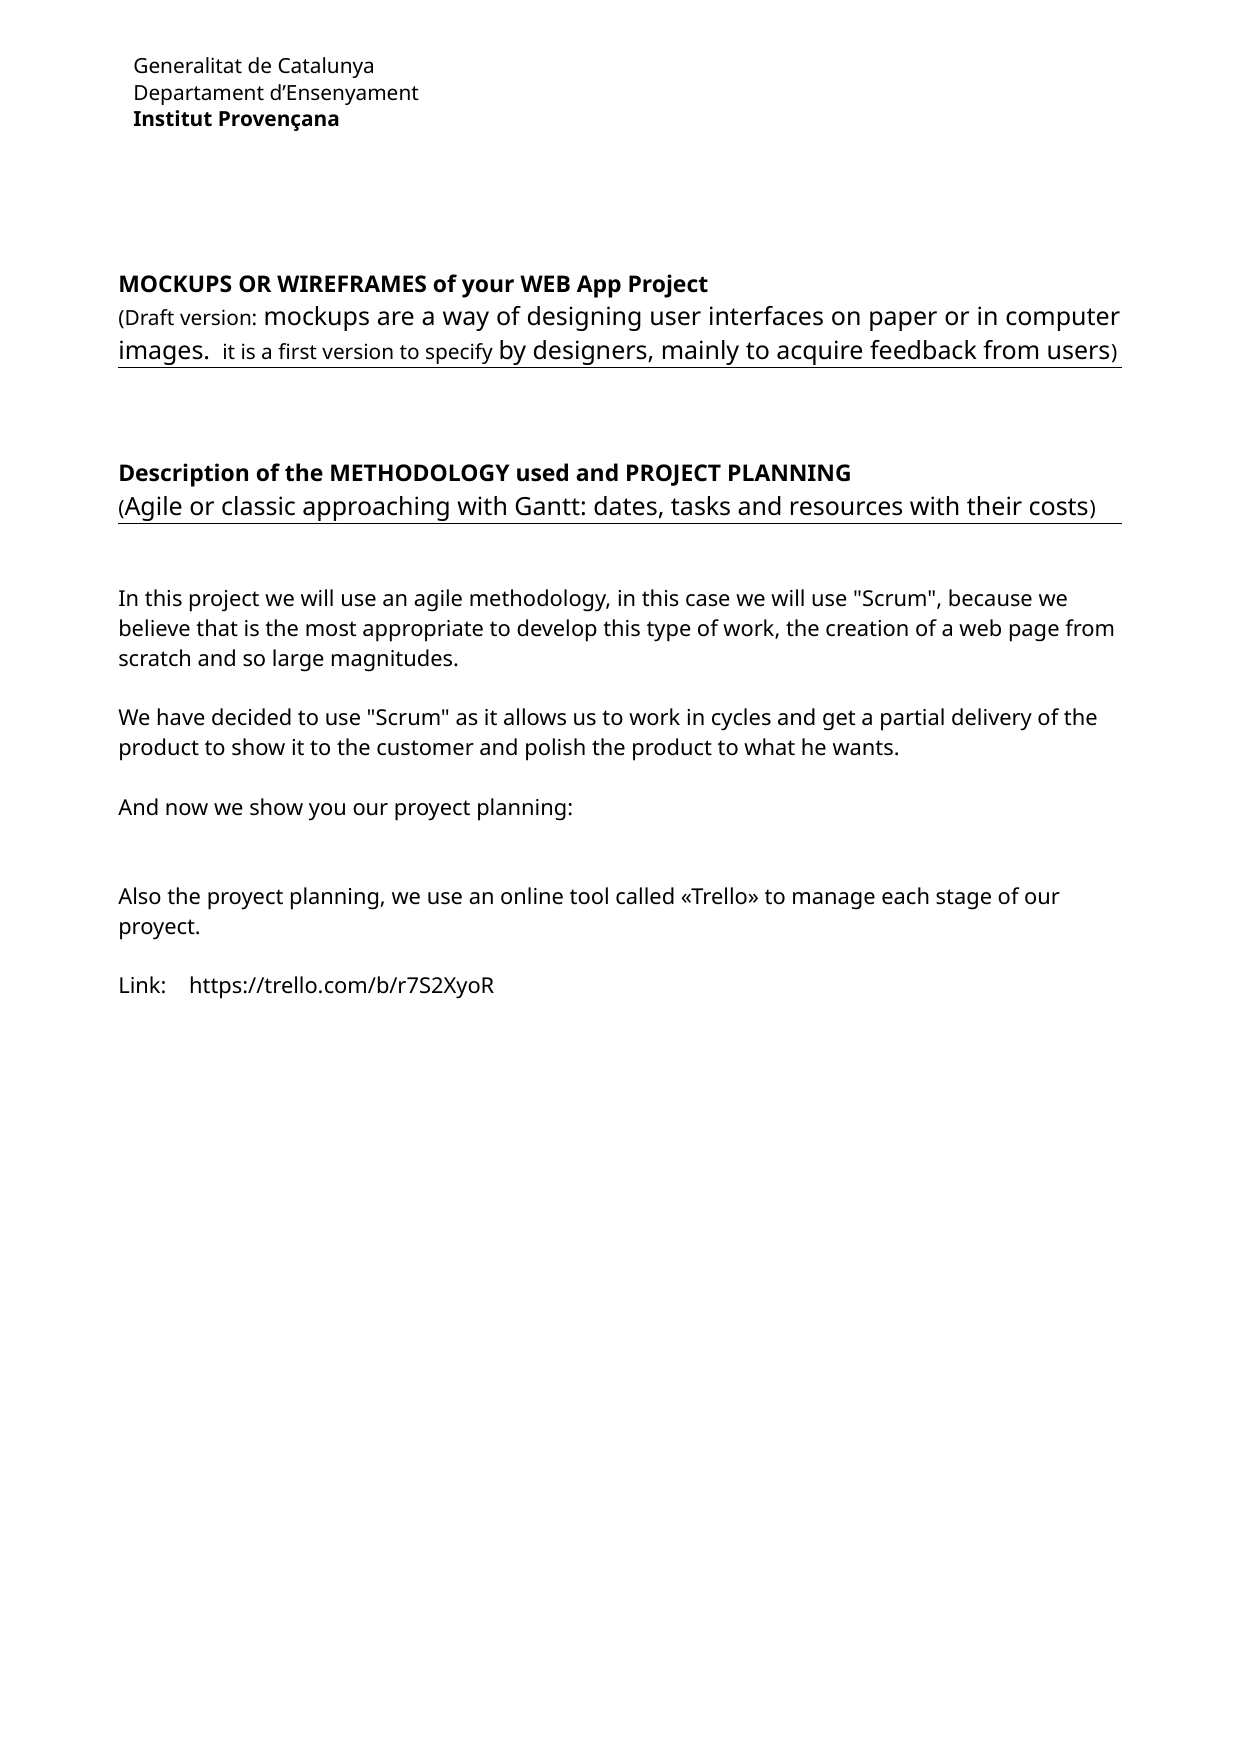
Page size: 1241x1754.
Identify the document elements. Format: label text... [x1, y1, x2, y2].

text In this project we will use an agile methodology, in this case we will use "Scrum", because we believe that is the most appropriate to develop this type of work, the creation of a web page from scratch and so large magnitudes. [118, 583, 1122, 673]
text And now we show you our proyect planning: [118, 792, 1122, 822]
text (Draft version: mockups are a way of designing user interfaces on paper or in computer images. it is a first version to specify by designers, mainly to acquire feedback from users) [118, 299, 1122, 367]
text Also the proyect planning, we use an online tool called «Trello» to manage each stage of our proyect. [118, 881, 1122, 941]
text Description of the METHODOLOGY used and PROJECT PLANNING [118, 457, 1122, 488]
text Link: https://trello.com/b/r7S2XyoR [118, 971, 1122, 1000]
text (Agile or classic approaching with Gantt: dates, tasks and resources with their costs) [118, 488, 1122, 523]
text MOCKUPS OR WIREFRAMES of your WEB App Project [118, 267, 1122, 299]
text We have decided to use "Scrum" as it allows us to work in cycles and get a partial delivery of the product to show it to the customer and polish the product to what he wants. [118, 702, 1122, 762]
